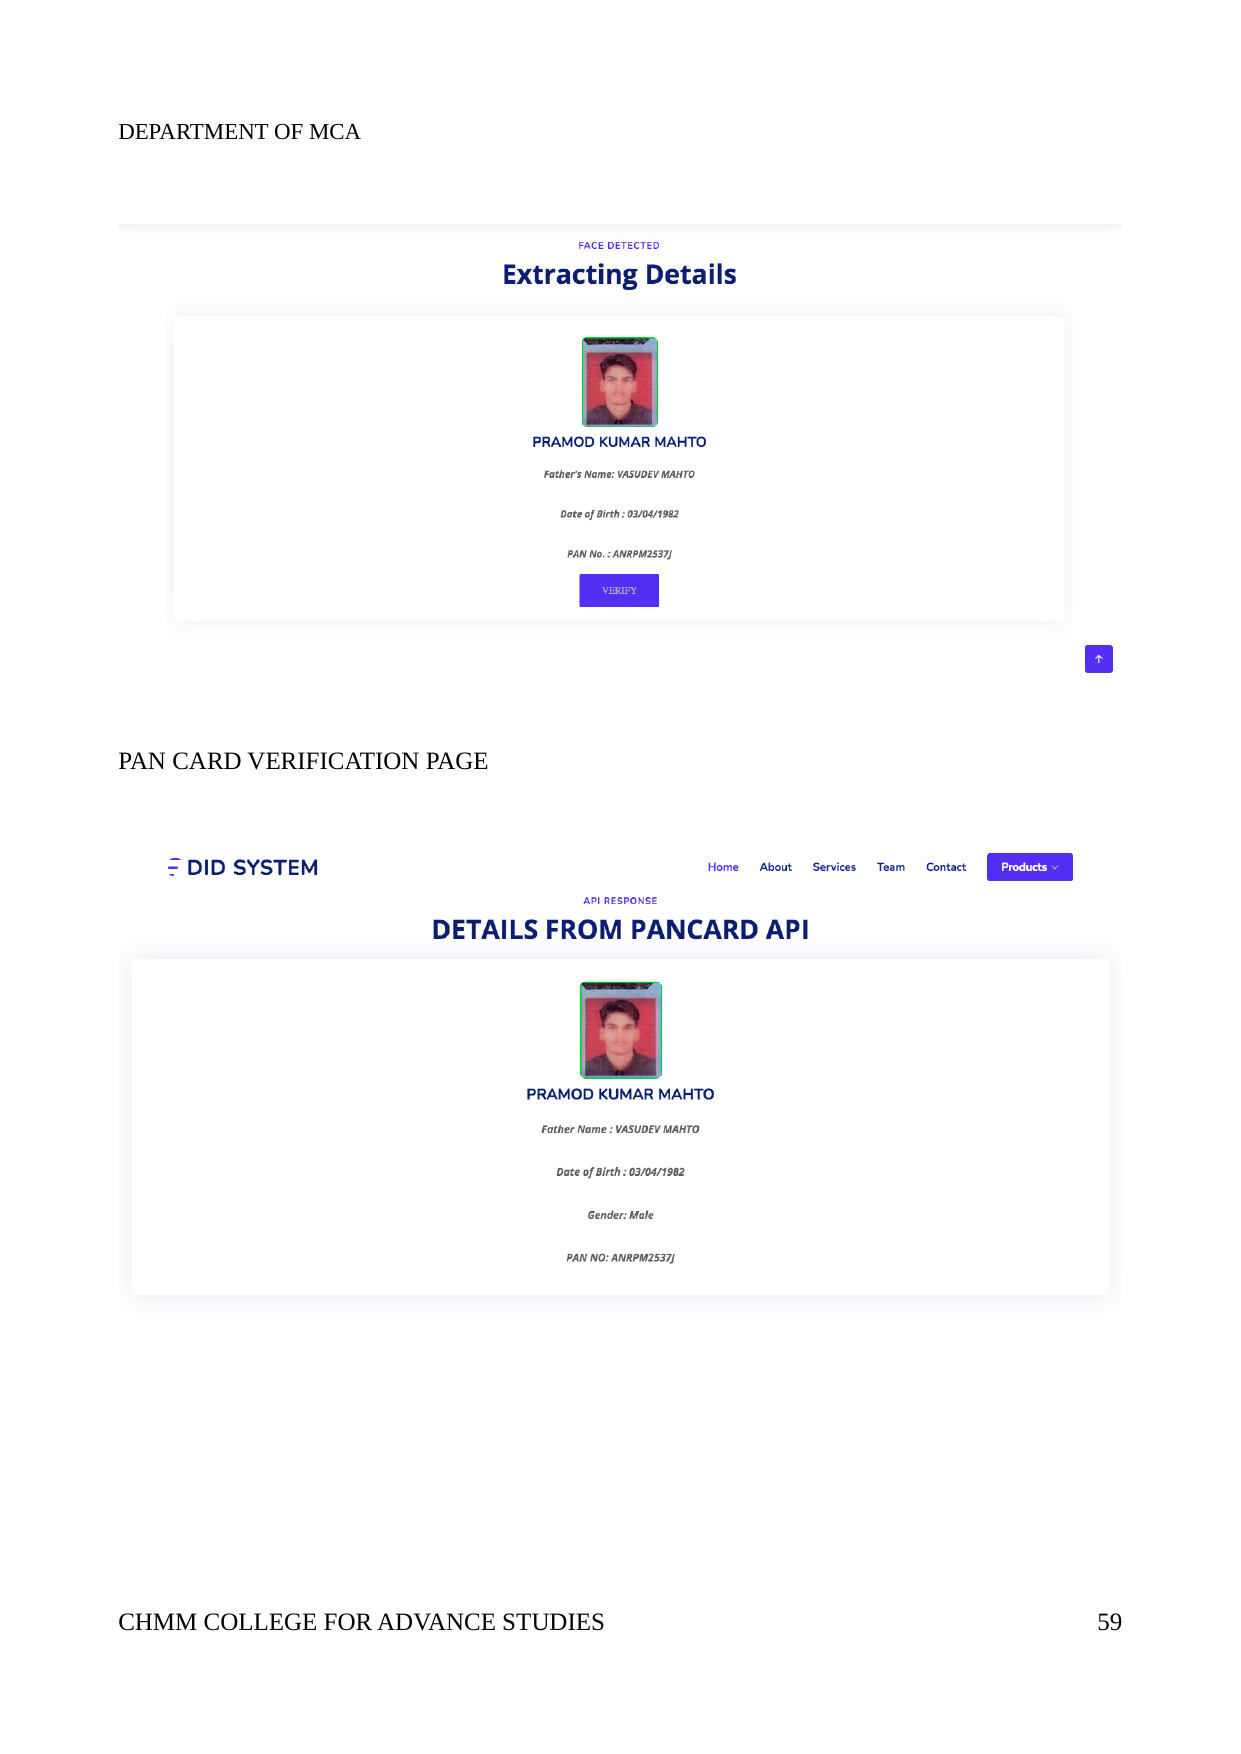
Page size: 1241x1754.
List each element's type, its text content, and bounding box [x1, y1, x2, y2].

picture [118, 839, 1123, 1347]
text PAN CARD VERIFICATION PAGE [118, 746, 1122, 774]
picture [118, 224, 1123, 679]
